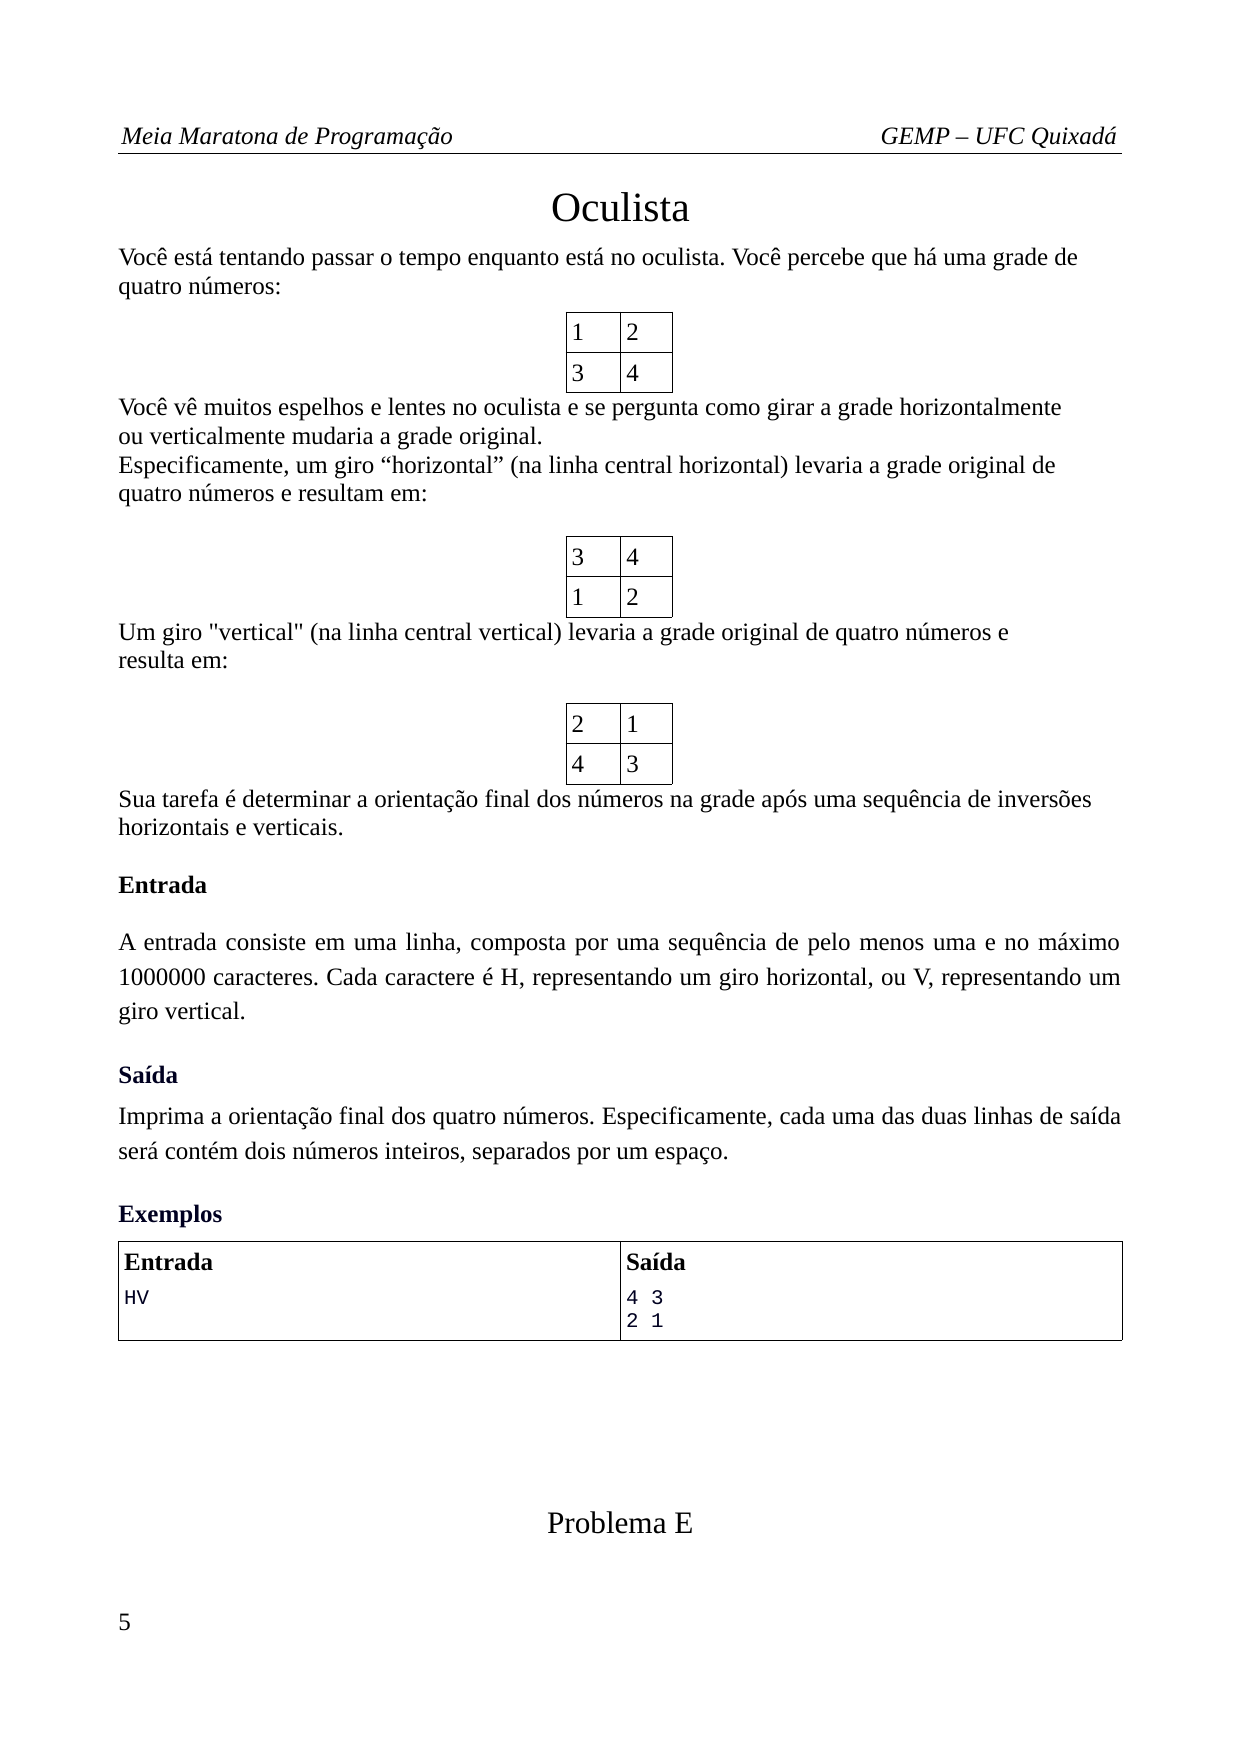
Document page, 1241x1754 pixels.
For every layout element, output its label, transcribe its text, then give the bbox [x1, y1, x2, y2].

table_cell 4 [567, 744, 620, 784]
text Você está tentando passar o tempo enquanto está no oculista. Você percebe que há uma grade de quatro números: [118, 242, 1122, 300]
subtitle Exemplos [118, 1199, 1122, 1228]
table_cell 3 [621, 744, 672, 784]
text quatro números e resultam em: [118, 478, 1122, 507]
text A entrada consiste em uma linha, composta por uma sequência de pelo menos uma e no máximo 1000000 caracteres. Cada caractere é H, representando um giro horizontal, ou V, representando um giro vertical. [118, 927, 1122, 1025]
table_header 1 [621, 704, 672, 743]
table_header 3 [567, 537, 620, 576]
table_header 1 [567, 313, 620, 352]
table_header Saída [621, 1242, 1122, 1281]
text resulta em: [118, 646, 1122, 674]
table_cell 4 [621, 353, 672, 392]
text Imprima a orientação final dos quatro números. Especificamente, cada uma das duas linhas de saída será contém dois números inteiros, separados por um espaço. [118, 1101, 1122, 1164]
table_header 4 [621, 537, 672, 576]
table_cell 2 [621, 577, 672, 617]
text Oculista [118, 183, 1122, 231]
table_cell 4 3 2 1 [621, 1281, 1122, 1340]
text Problema E [118, 1504, 1122, 1541]
table_header 2 [567, 704, 620, 743]
text Especificamente, um giro “horizontal” (na linha central horizontal) levaria a grade original de [118, 450, 1122, 478]
table_cell HV [119, 1281, 620, 1340]
table_cell 3 [567, 353, 620, 392]
text ou verticalmente mudaria a grade original. [118, 421, 1122, 450]
subtitle Saída [118, 1060, 1122, 1089]
text Entrada [118, 870, 1122, 899]
text Você vê muitos espelhos e lentes no oculista e se pergunta como girar a grade horizontalmente [118, 392, 1122, 421]
text Um giro "vertical" (na linha central vertical) levaria a grade original de quatro números e [118, 617, 1122, 646]
table_header Entrada [119, 1242, 620, 1281]
text Sua tarefa é determinar a orientação final dos números na grade após uma sequência de inversões horizontais e verticais. [118, 784, 1122, 841]
table_header 2 [621, 313, 672, 352]
table_cell 1 [567, 577, 620, 617]
